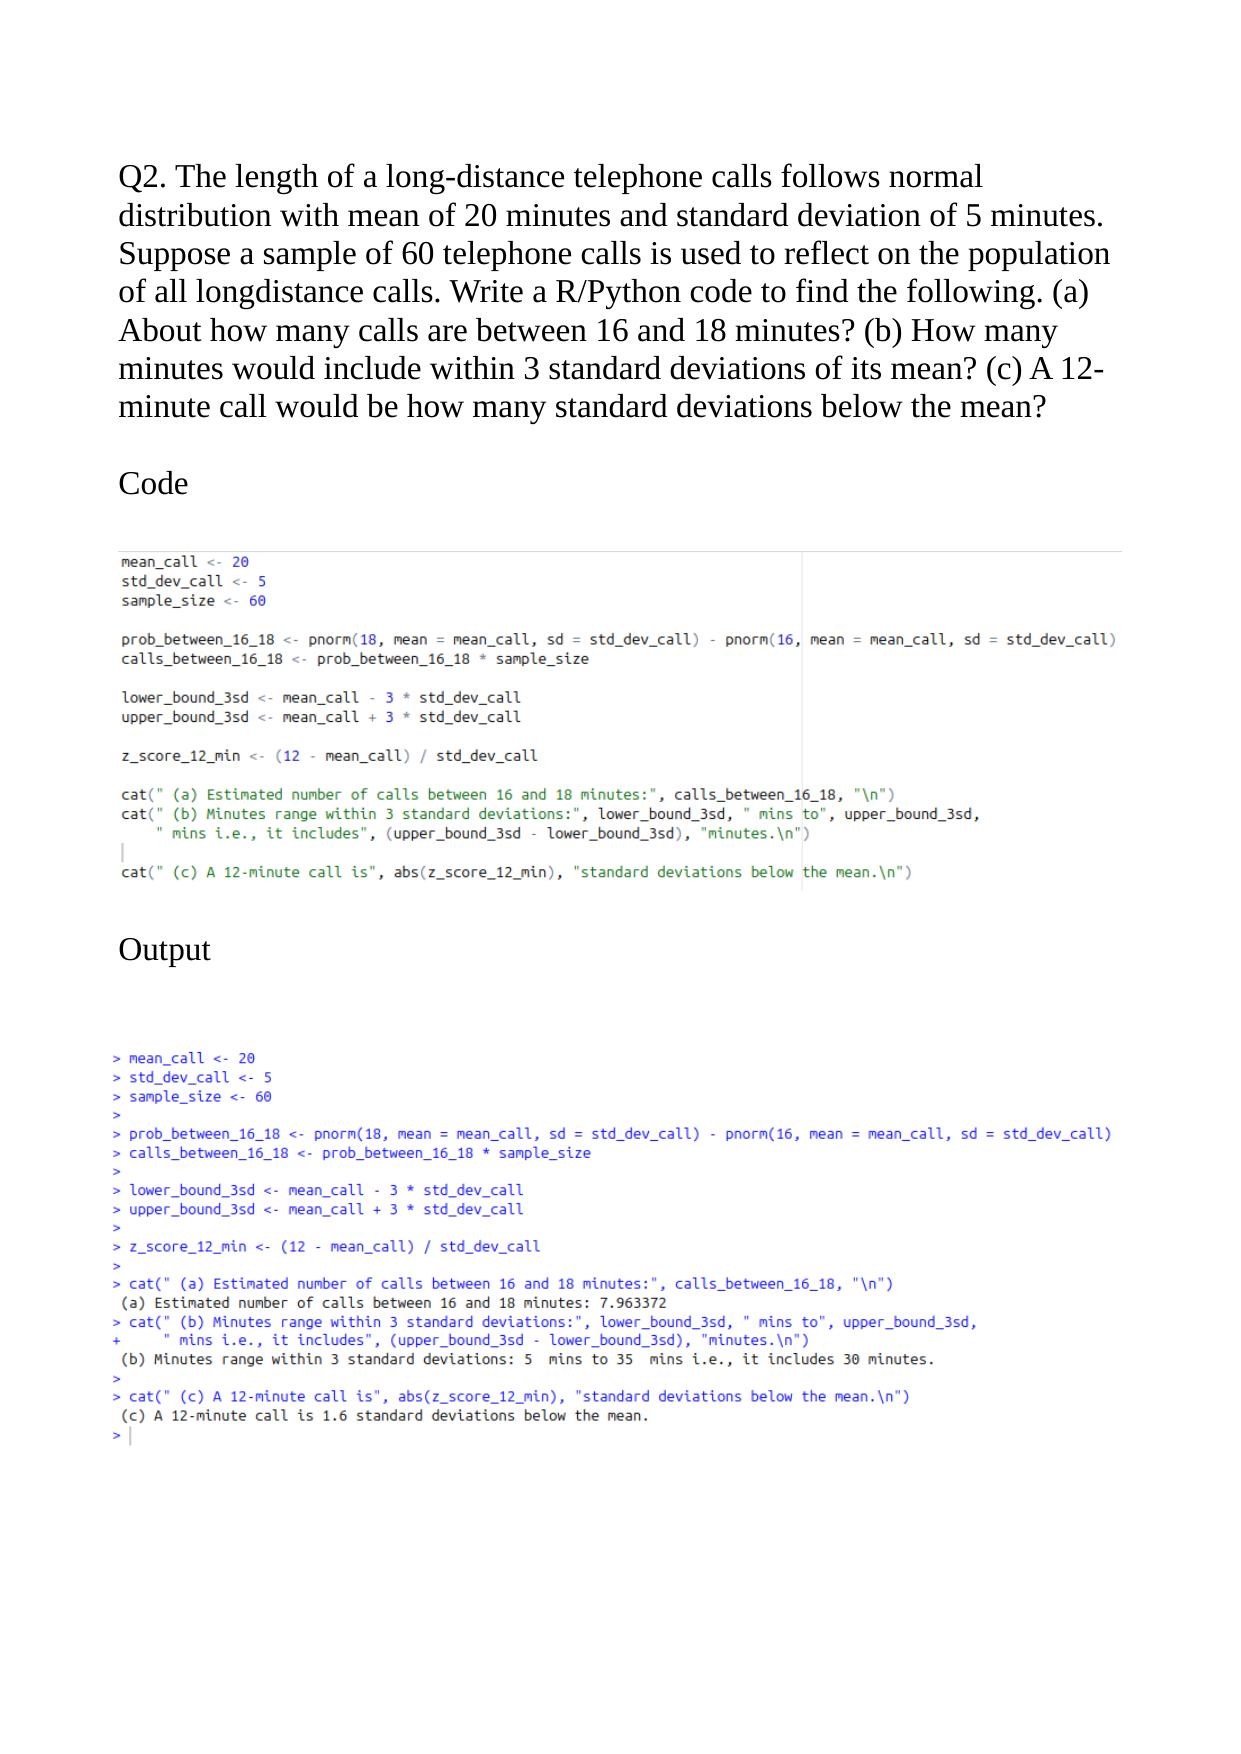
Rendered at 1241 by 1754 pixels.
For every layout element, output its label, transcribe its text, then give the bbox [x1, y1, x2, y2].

text Output [118, 929, 1122, 967]
picture [110, 1044, 1115, 1450]
text Code [118, 463, 1122, 501]
text Q2. The length of a long-distance telephone calls follows normal distribution with mean of 20 minutes and standard deviation of 5 minutes. Suppose a sample of 60 telephone calls is used to reflect on the population of all longdistance calls. Write a R/Python code to find the following. (a) About how many calls are between 16 and 18 minutes? (b) How many minutes would include within 3 standard deviations of its mean? (c) A 12-minute call would be how many standard deviations below the mean? [118, 156, 1122, 425]
picture [118, 551, 1123, 891]
